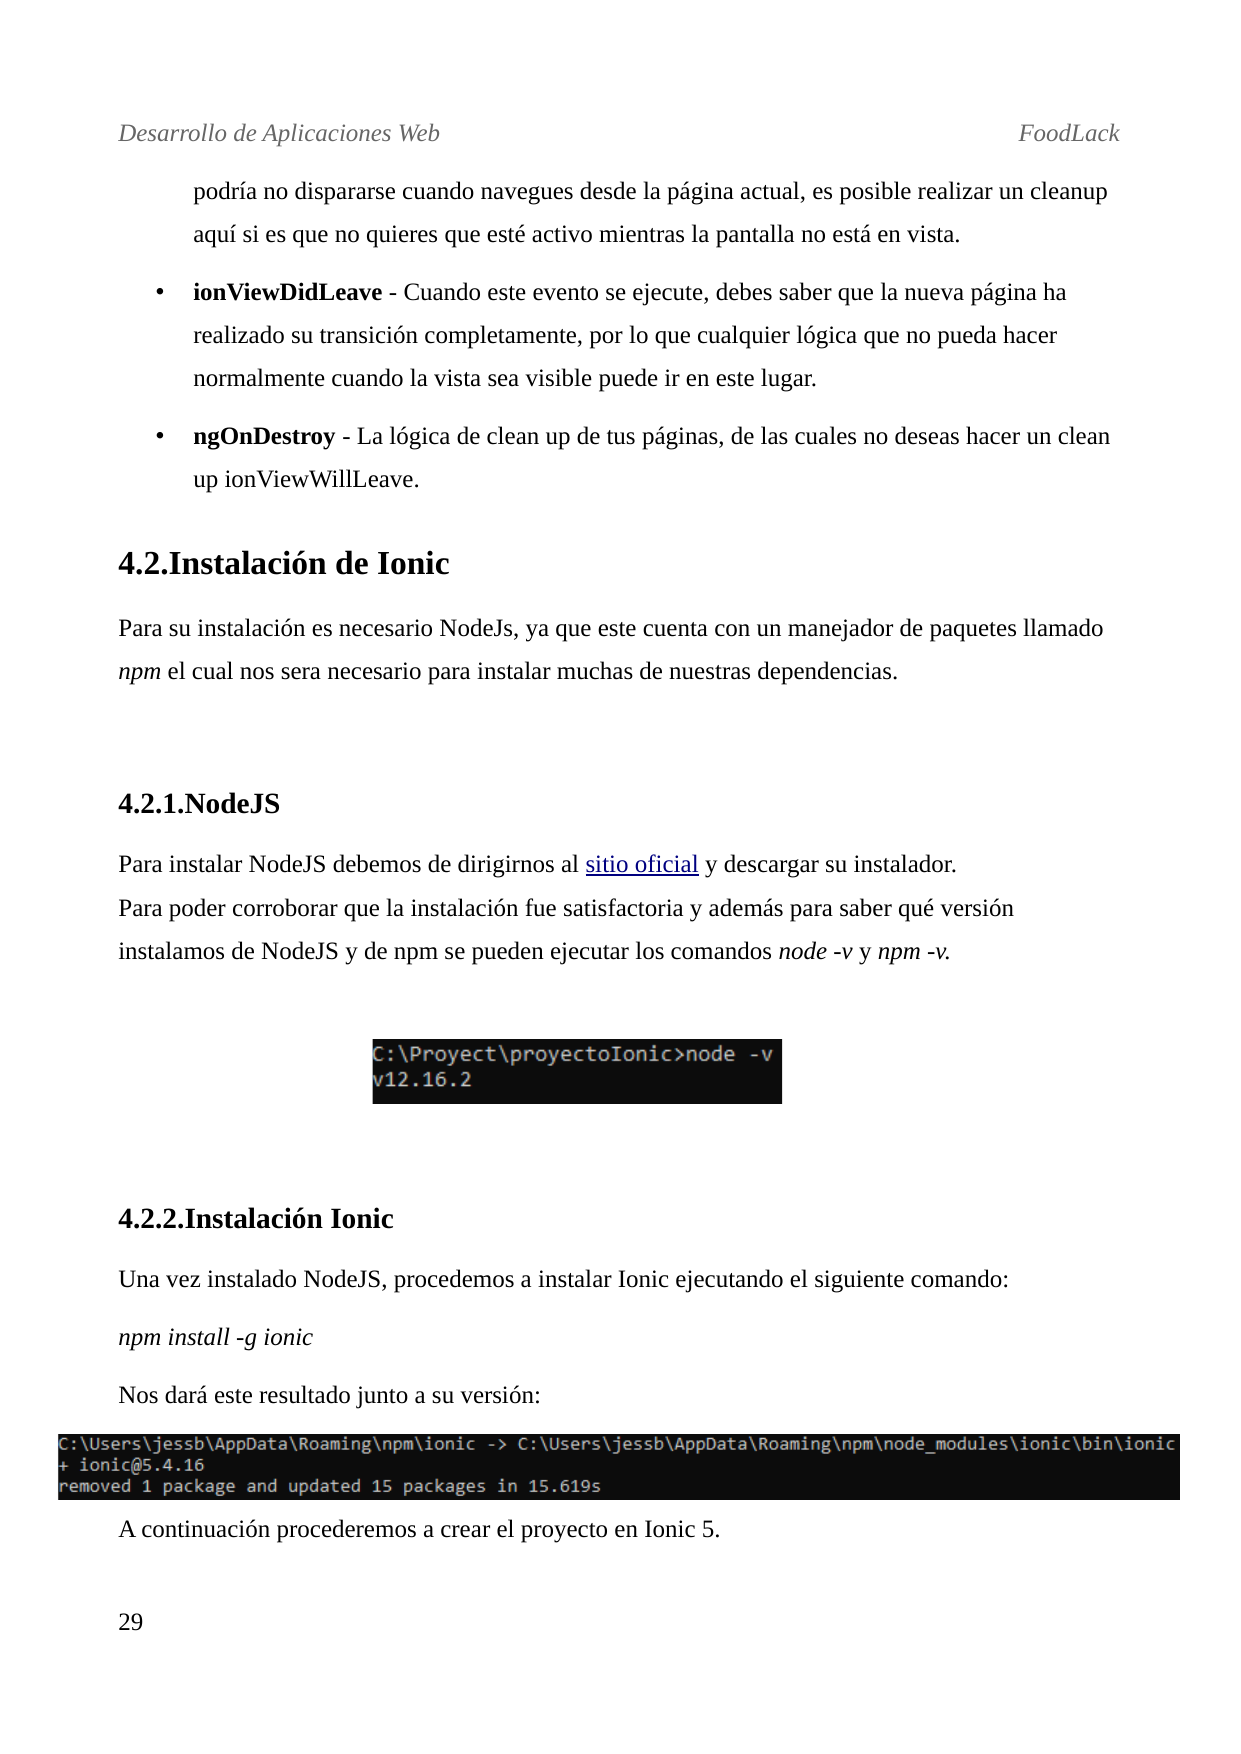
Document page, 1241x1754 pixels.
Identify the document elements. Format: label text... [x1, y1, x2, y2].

text Nos dará este resultado junto a su versión: [118, 1380, 1122, 1408]
text Para poder corroborar que la instalación fue satisfactoria y además para saber qué versión instalamos de NodeJS y de npm se pueden ejecutar los comandos node -v y npm -v. [118, 893, 1122, 964]
list podría no dispararse cuando navegues desde la página actual, es posible realizar un cleanup aquí si es que no quieres que esté activo mientras la pantalla no está en vista. [156, 176, 1122, 248]
subtitle 4.2.2.Instalación Ionic [118, 1201, 1122, 1235]
text Para su instalación es necesario NodeJs, ya que este cuenta con un manejador de paquetes llamado npm el cual nos sera necesario para instalar muchas de nuestras dependencias. [118, 613, 1122, 685]
text npm install -g ionic [118, 1322, 1122, 1351]
picture [57, 1434, 1180, 1500]
picture [372, 1039, 783, 1104]
subtitle 4.2.1.NodeJS [118, 786, 1122, 820]
text Para instalar NodeJS debemos de dirigirnos al sitio oficial y descargar su instalador. [118, 849, 1122, 878]
list ngOnDestroy - La lógica de clean up de tus páginas, de las cuales no deseas hacer un clean up ionViewWillLeave. [156, 421, 1122, 493]
list ionViewDidLeave - Cuando este evento se ejecute, debes saber que la nueva página ha realizado su transición completamente, por lo que cualquier lógica que no pueda hacer normalmente cuando la vista sea visible puede ir en este lugar. [156, 277, 1122, 392]
text Una vez instalado NodeJS, procedemos a instalar Ionic ejecutando el siguiente comando: [118, 1264, 1122, 1293]
text A continuación procederemos a crear el proyecto en Ionic 5. [118, 1500, 1122, 1543]
subtitle 4.2.Instalación de Ionic [118, 543, 1122, 581]
